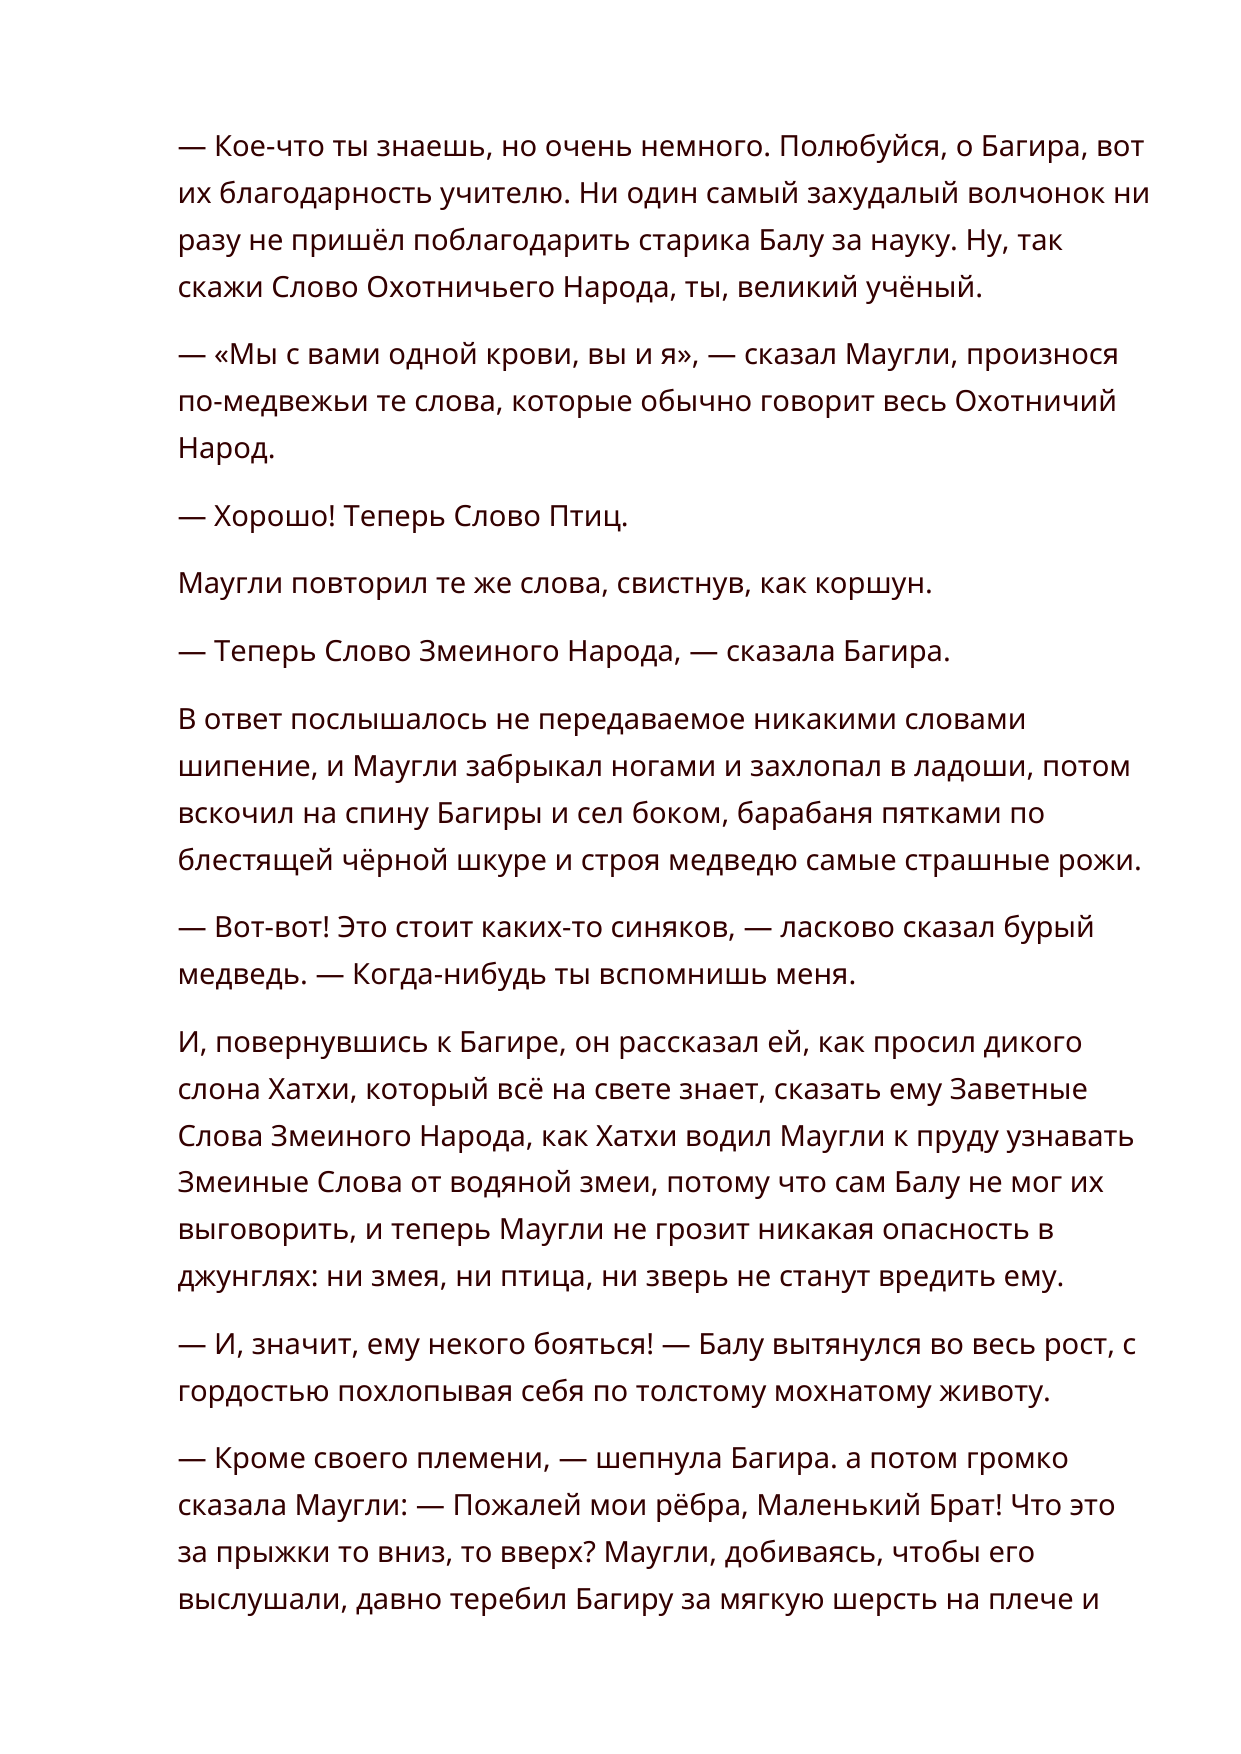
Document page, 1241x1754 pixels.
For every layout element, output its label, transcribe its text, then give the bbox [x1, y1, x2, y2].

text — Кое-что ты знаешь, но очень немного. Полюбуйся, о Багира, вот их благодарность учителю. Ни один самый захудалый волчонок ни разу не пришёл поблагодарить старика Балу за науку. Ну, так скажи Слово Охотничьего Народа, ты, великий учёный. [177, 118, 1152, 306]
text И, повернувшись к Багире, он рассказал ей, как просил дикого слона Хатхи, который всё на свете знает, сказать ему Заветные Слова Змеиного Народа, как Хатхи водил Маугли к пруду узнавать Змеиные Слова от водяной змеи, потому что сам Балу не мог их выговорить, и теперь Маугли не грозит никакая опасность в джунглях: ни змея, ни птица, ни зверь не станут вредить ему. [177, 1014, 1152, 1295]
text — Теперь Слово Змеиного Народа, — сказала Багира. [177, 623, 1152, 670]
text — Кроме своего племени, — шепнула Багира. а потом громко сказала Маугли: — Пожалей мои рёбра, Маленький Брат! Что это за прыжки то вниз, то вверх? Маугли, добиваясь, чтобы его выслушали, давно теребил Багиру за мягкую шерсть на плече и [177, 1431, 1152, 1618]
text — И, значит, ему некого бояться! — Балу вытянулся во весь рост, с гордостью похлопывая себя по толстому мохнатому животу. [177, 1316, 1152, 1410]
text — Вот-вот! Это стоит каких-то синяков, — ласково сказал бурый медведь. — Когда-нибудь ты вспомнишь меня. [177, 899, 1152, 993]
text В ответ послышалось не передаваемое никакими словами шипение, и Маугли забрыкал ногами и захлопал в ладоши, потом вскочил на спину Багиры и сел боком, барабаня пятками по блестящей чёрной шкуре и строя медведю самые страшные рожи. [177, 691, 1152, 878]
text Маугли повторил те же слова, свистнув, как коршун. [177, 556, 1152, 602]
text — «Мы с вами одной крови, вы и я», — сказал Маугли, произнося по-медвежьи те слова, которые обычно говорит весь Охотничий Народ. [177, 326, 1152, 467]
text — Хорошо! Теперь Слово Птиц. [177, 488, 1152, 535]
